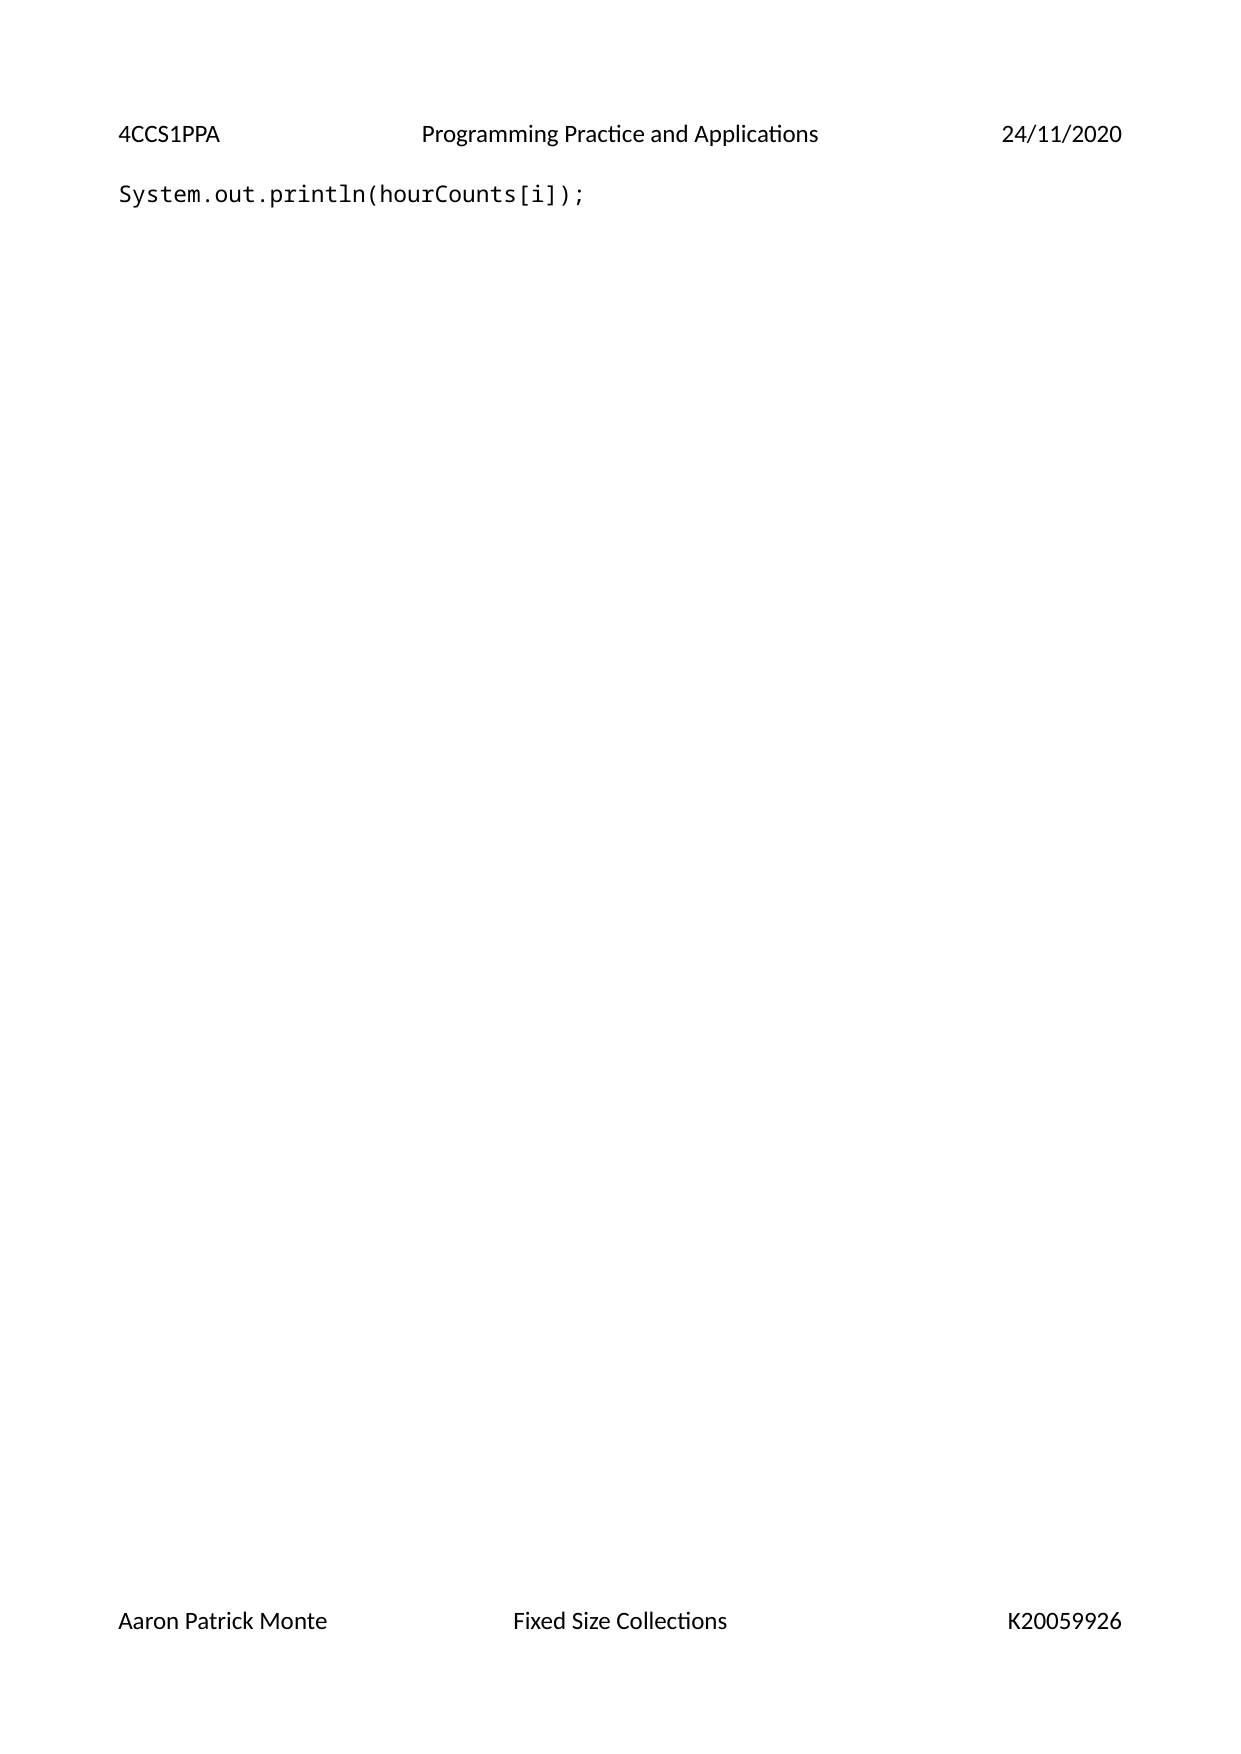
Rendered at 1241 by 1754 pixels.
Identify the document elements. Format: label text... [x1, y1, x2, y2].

text System.out.println(hourCounts[i]); [118, 178, 1122, 209]
